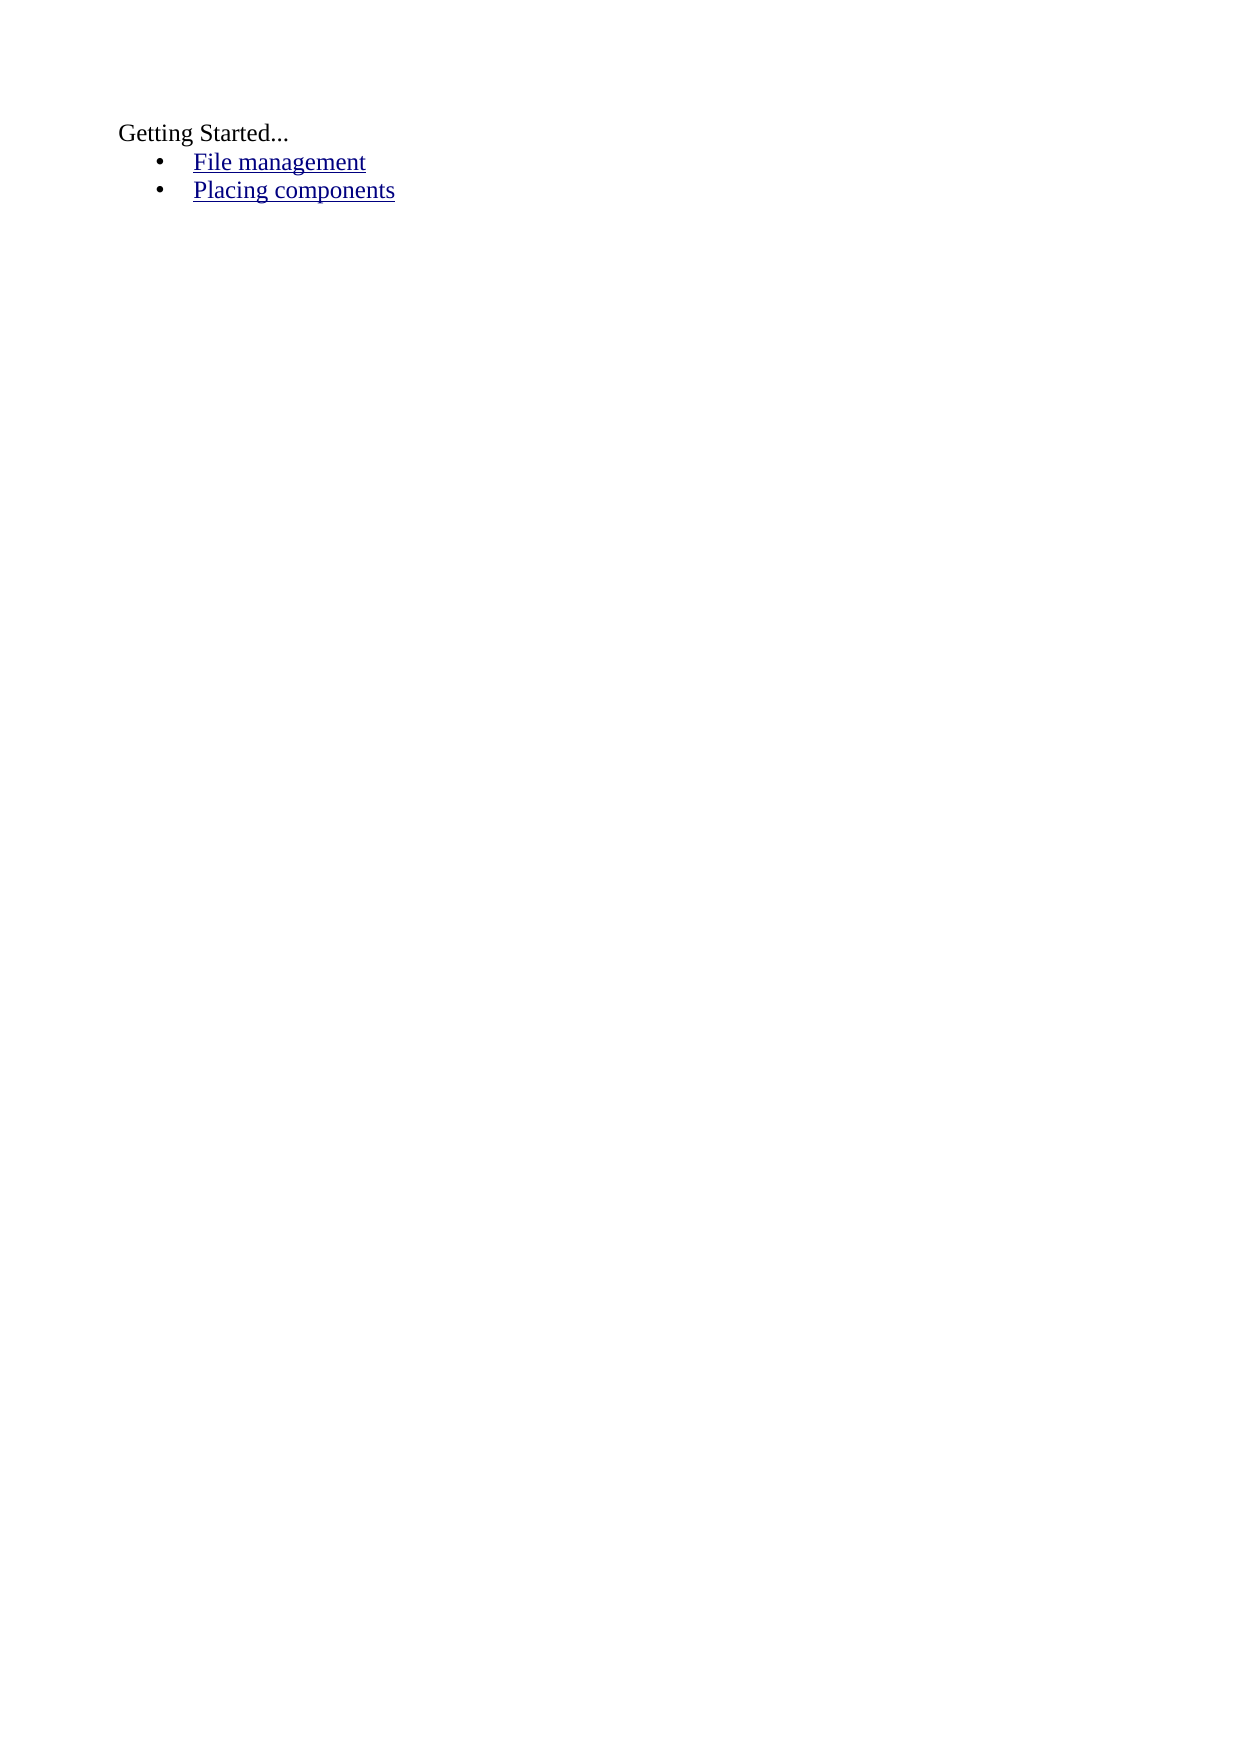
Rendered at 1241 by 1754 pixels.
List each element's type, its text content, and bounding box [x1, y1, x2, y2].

list Placing components [156, 176, 1122, 204]
text Getting Started... [118, 118, 1122, 147]
list File management [156, 147, 1122, 176]
